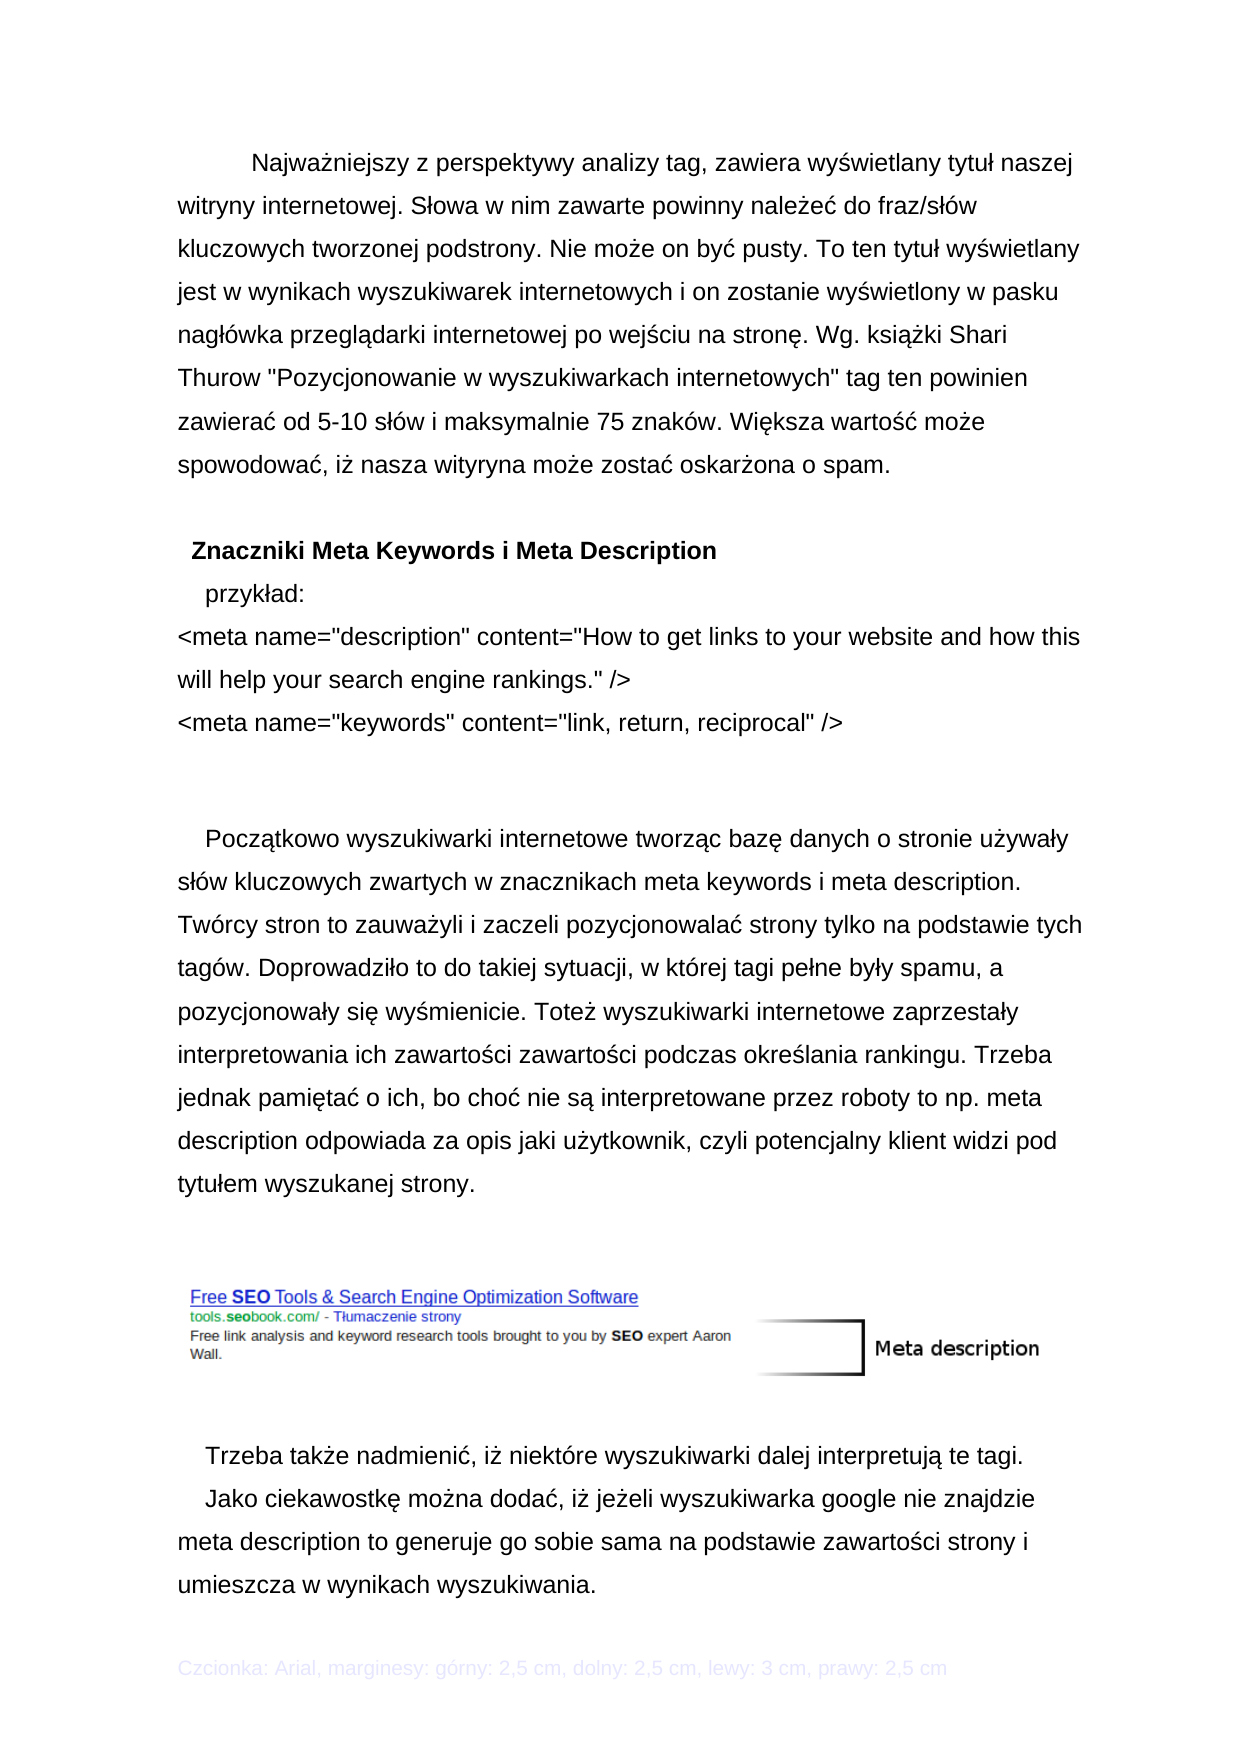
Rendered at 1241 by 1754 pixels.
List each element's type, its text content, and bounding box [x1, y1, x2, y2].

picture [180, 1283, 1096, 1384]
text Początkowo wyszukiwarki internetowe tworząc bazę danych o stronie używały słów kluczowych zwartych w znacznikach meta keywords i meta description. Twórcy stron to zauważyli i zaczeli pozycjonowalać strony tylko na podstawie tych tagów. Doprowadziło to do takiej sytuacji, w której tagi pełne były spamu, a pozycjonowały się wyśmienicie. Toteż wyszukiwarki internetowe zaprzestały interpretowania ich zawartości zawartości podczas określania rankingu. Trzeba jednak pamiętać o ich, bo choć nie są interpretowane przez roboty to np. meta description odpowiada za opis jaki użytkownik, czyli potencjalny klient widzi pod tytułem wyszukanej strony. [177, 824, 1092, 1198]
text Znaczniki Meta Keywords i Meta Description [177, 536, 1092, 564]
text Trzeba także nadmienić, iż niektóre wyszukiwarki dalej interpretują te tagi. [177, 1441, 1092, 1469]
text Najważniejszy z perspektywy analizy tag, zawiera wyświetlany tytuł naszej witryny internetowej. Słowa w nim zawarte powinny należeć do fraz/słów kluczowych tworzonej podstrony. Nie może on być pusty. To ten tytuł wyświetlany jest w wynikach wyszukiwarek internetowych i on zostanie wyświetlony w pasku nagłówka przeglądarki internetowej po wejściu na stronę. Wg. książki Shari Thurow "Pozycjonowanie w wyszukiwarkach internetowych" tag ten powinien zawierać od 5-10 słów i maksymalnie 75 znaków. Większa wartość może spowodować, iż nasza wityryna może zostać oskarżona o spam. [177, 148, 1092, 478]
text <meta name="description" content="How to get links to your website and how this will help your search engine rankings." /> [177, 622, 1092, 694]
text <meta name="keywords" content="link, return, reciprocal" /> [177, 708, 1092, 737]
text Jako ciekawostkę można dodać, iż jeżeli wyszukiwarka google nie znajdzie meta description to generuje go sobie sama na podstawie zawartości strony i umieszcza w wynikach wyszukiwania. [177, 1484, 1092, 1599]
text przykład: [177, 579, 1092, 608]
